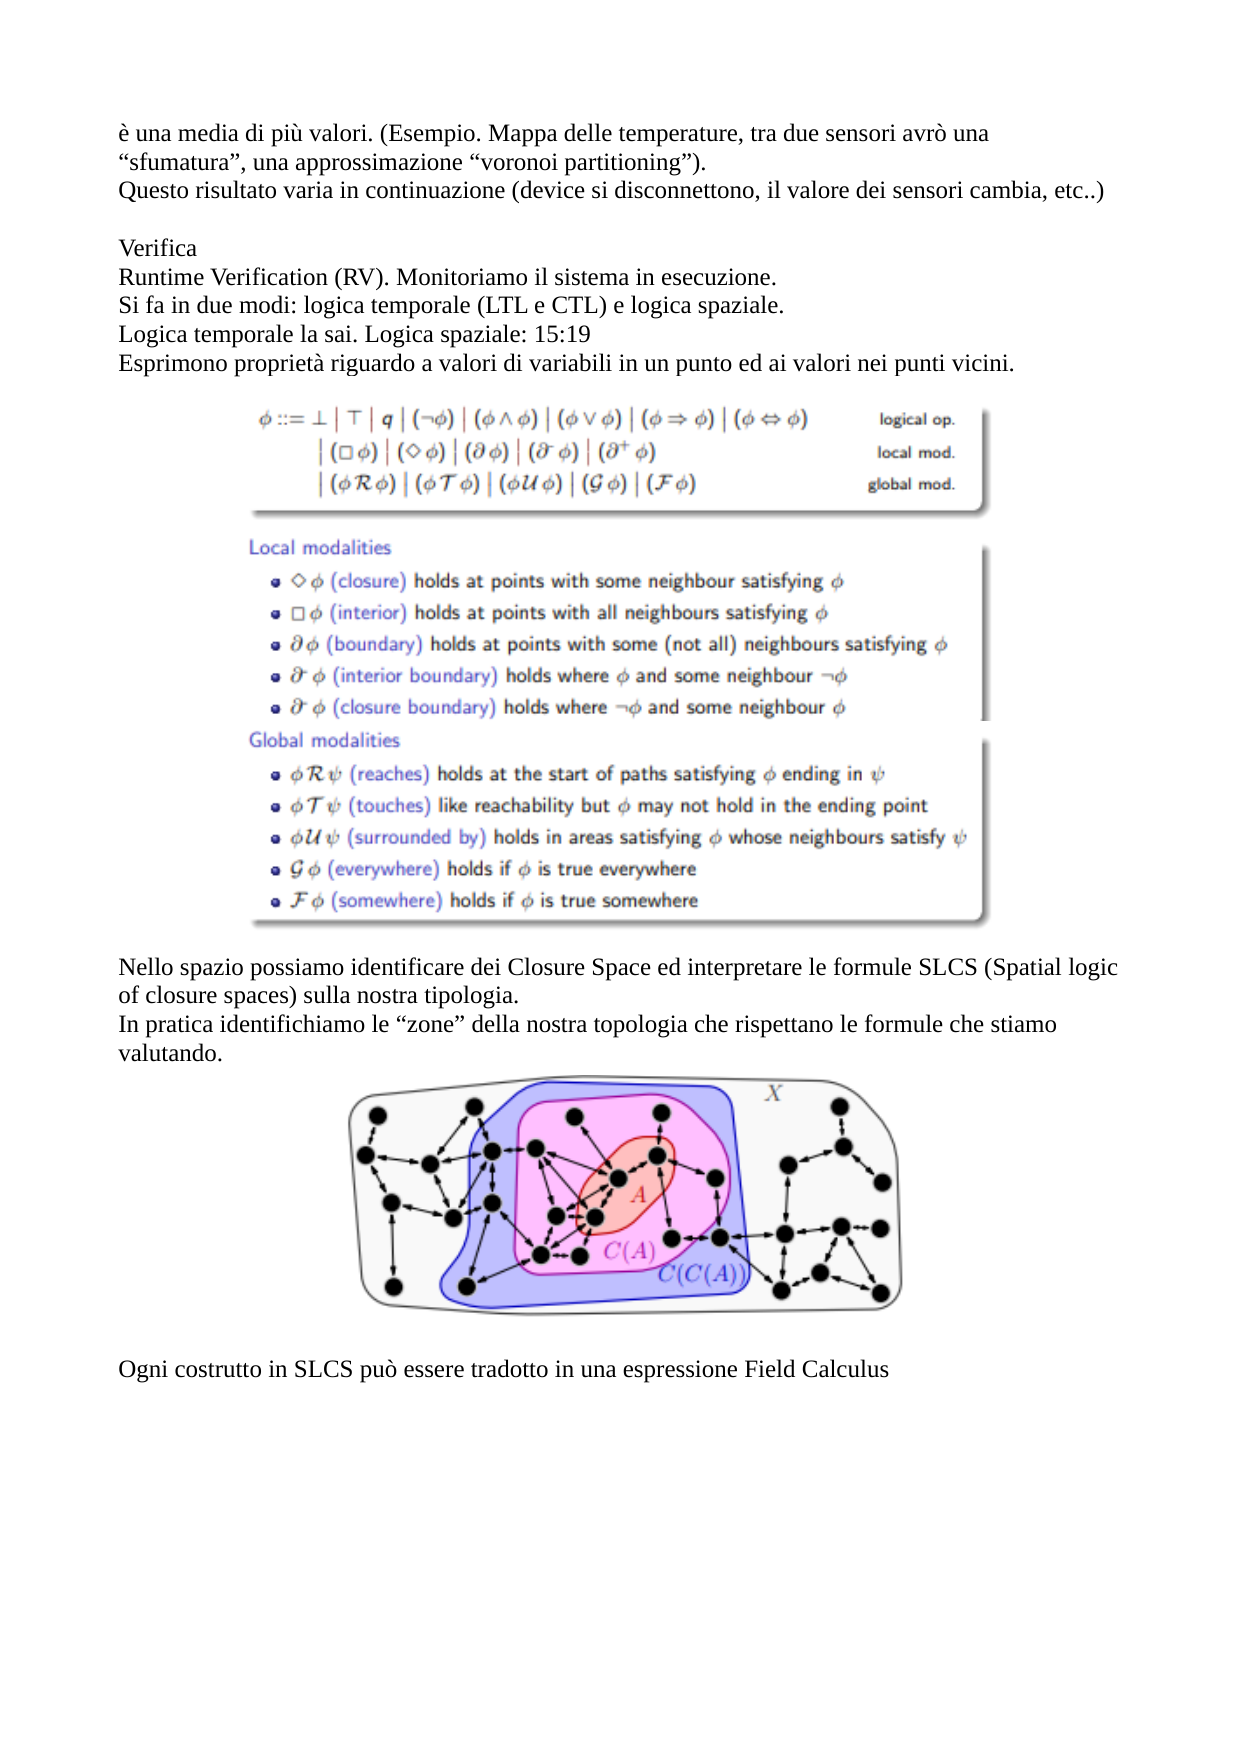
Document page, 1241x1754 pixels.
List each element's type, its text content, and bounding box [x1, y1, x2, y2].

picture [298, 1075, 919, 1327]
text Questo risultato varia in continuazione (device si disconnettono, il valore dei sensori cambia, etc..) [118, 176, 1122, 204]
text Runtime Verification (RV). Monitoriamo il sistema in esecuzione. [118, 262, 1122, 291]
text Ogni costrutto in SLCS può essere tradotto in una espressione Field Calculus [118, 1354, 1122, 1383]
text è una media di più valori. (Esempio. Mappa delle temperature, tra due sensori avrò una “sfumatura”, una approssimazione “voronoi partitioning”). [118, 118, 1122, 176]
text Verifica [118, 233, 1122, 262]
text Logica temporale la sai. Logica spaziale: 15:19 [118, 319, 1122, 348]
text Esprimono proprietà riguardo a valori di variabili in un punto ed ai valori nei punti vicini. [118, 348, 1122, 377]
text Nello spazio possiamo identificare dei Closure Space ed interpretare le formule SLCS (Spatial logic of closure spaces) sulla nostra tipologia. [118, 952, 1122, 1009]
text In pratica identifichiamo le “zone” della nostra topologia che rispettano le formule che stiamo valutando. [118, 1009, 1122, 1067]
text Si fa in due modi: logica temporale (LTL e CTL) e logica spaziale. [118, 291, 1122, 319]
picture [247, 376, 993, 939]
